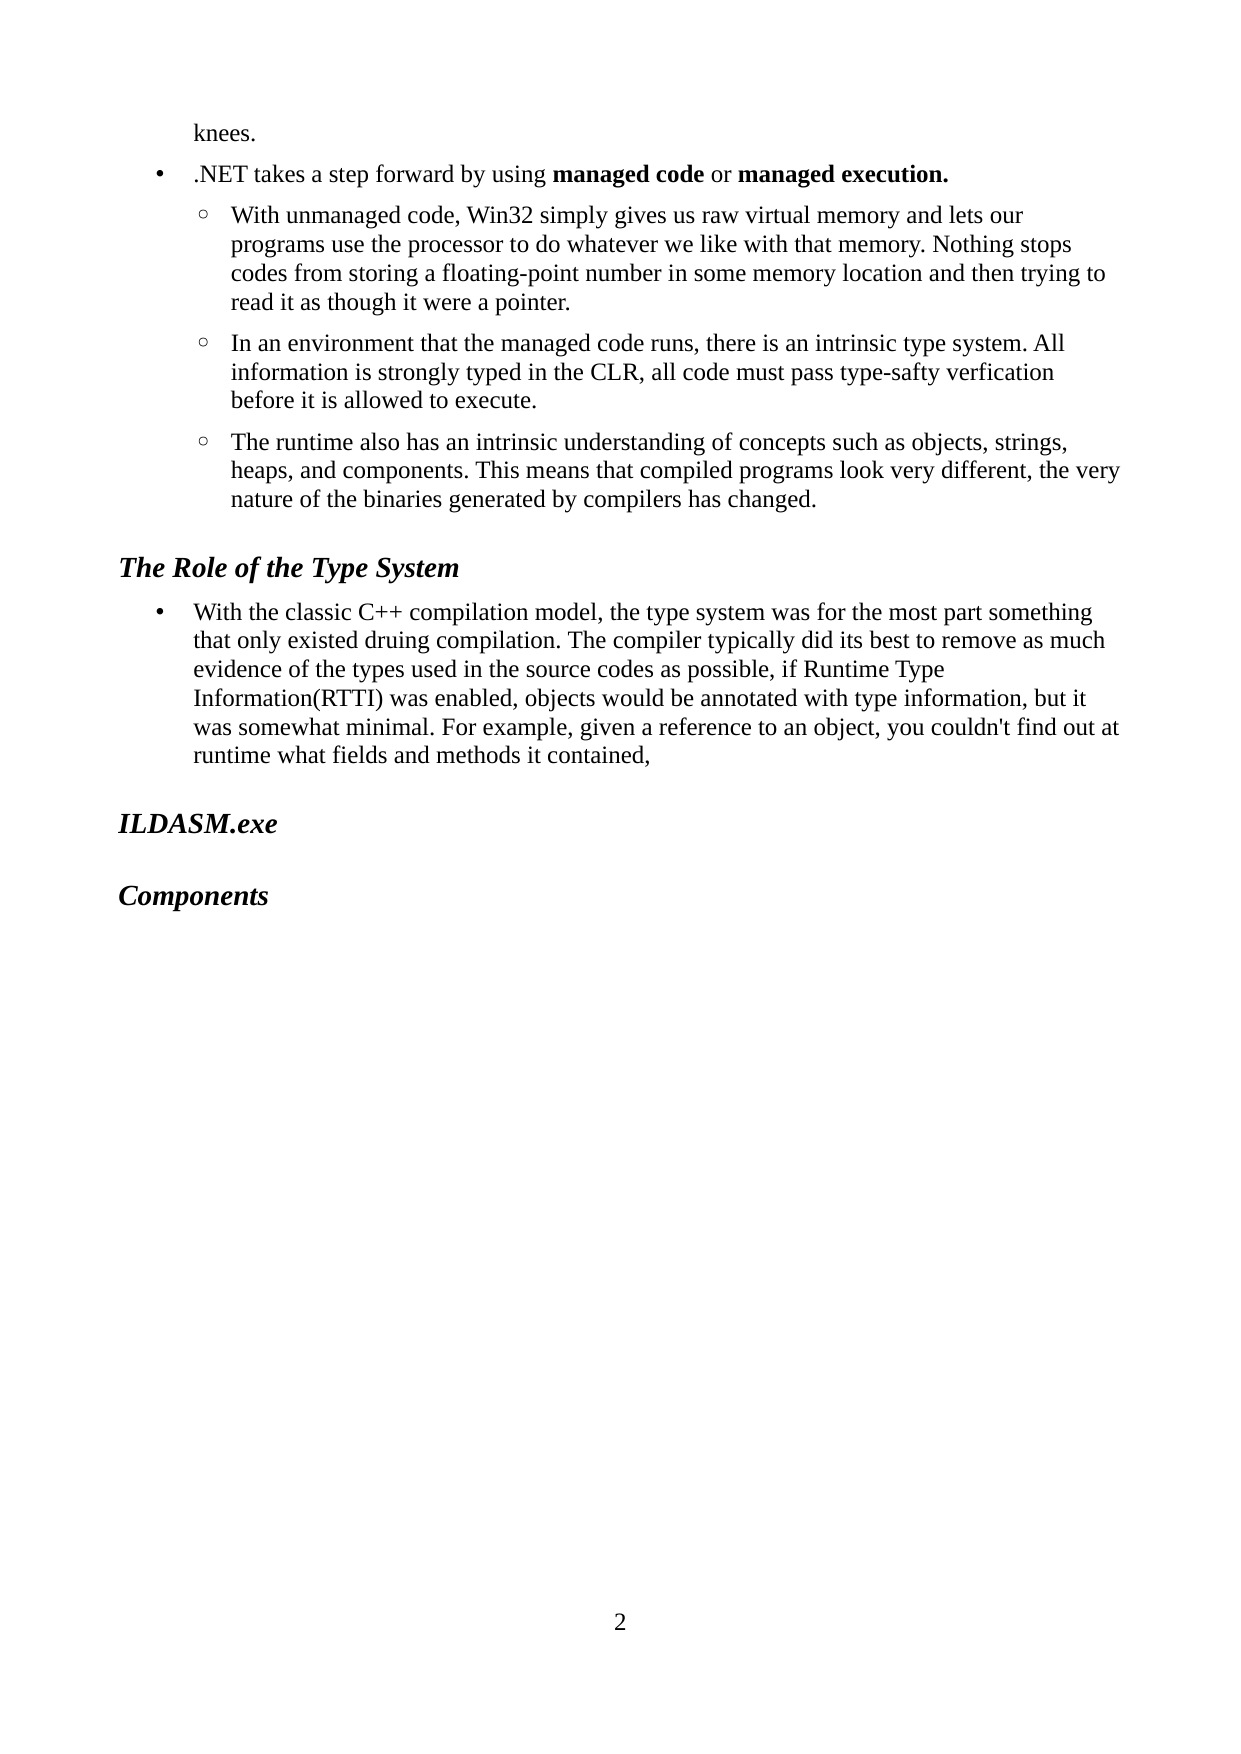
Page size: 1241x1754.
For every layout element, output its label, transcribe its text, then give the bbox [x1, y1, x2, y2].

list In an environment that the managed code runs, there is an intrinsic type system. All information is strongly typed in the CLR, all code must pass type-safty verfication before it is allowed to execute. [193, 328, 1122, 414]
list .NET takes a step forward by using managed code or managed execution. [156, 159, 1122, 188]
list knees. [156, 118, 1122, 147]
subtitle The Role of the Type System [118, 551, 1122, 584]
list With unmanaged code, Win32 simply gives us raw virtual memory and lets our programs use the processor to do whatever we like with that memory. Nothing stops codes from storing a floating-point number in some memory location and then trying to read it as though it were a pointer. [193, 201, 1122, 316]
list The runtime also has an intrinsic understanding of concepts such as objects, strings, heaps, and components. This means that compiled programs look very different, the very nature of the binaries generated by compilers has changed. [193, 427, 1122, 513]
list With the classic C++ compilation model, the type system was for the most part something that only existed druing compilation. The compiler typically did its best to remove as much evidence of the types used in the source codes as possible, if Runtime Type Information(RTTI) was enabled, objects would be annotated with type information, but it was somewhat minimal. For example, given a reference to an object, you couldn't find out at runtime what fields and methods it contained, [156, 597, 1122, 769]
subtitle ILDASM.exe [118, 807, 1122, 840]
subtitle Components [118, 878, 1122, 911]
